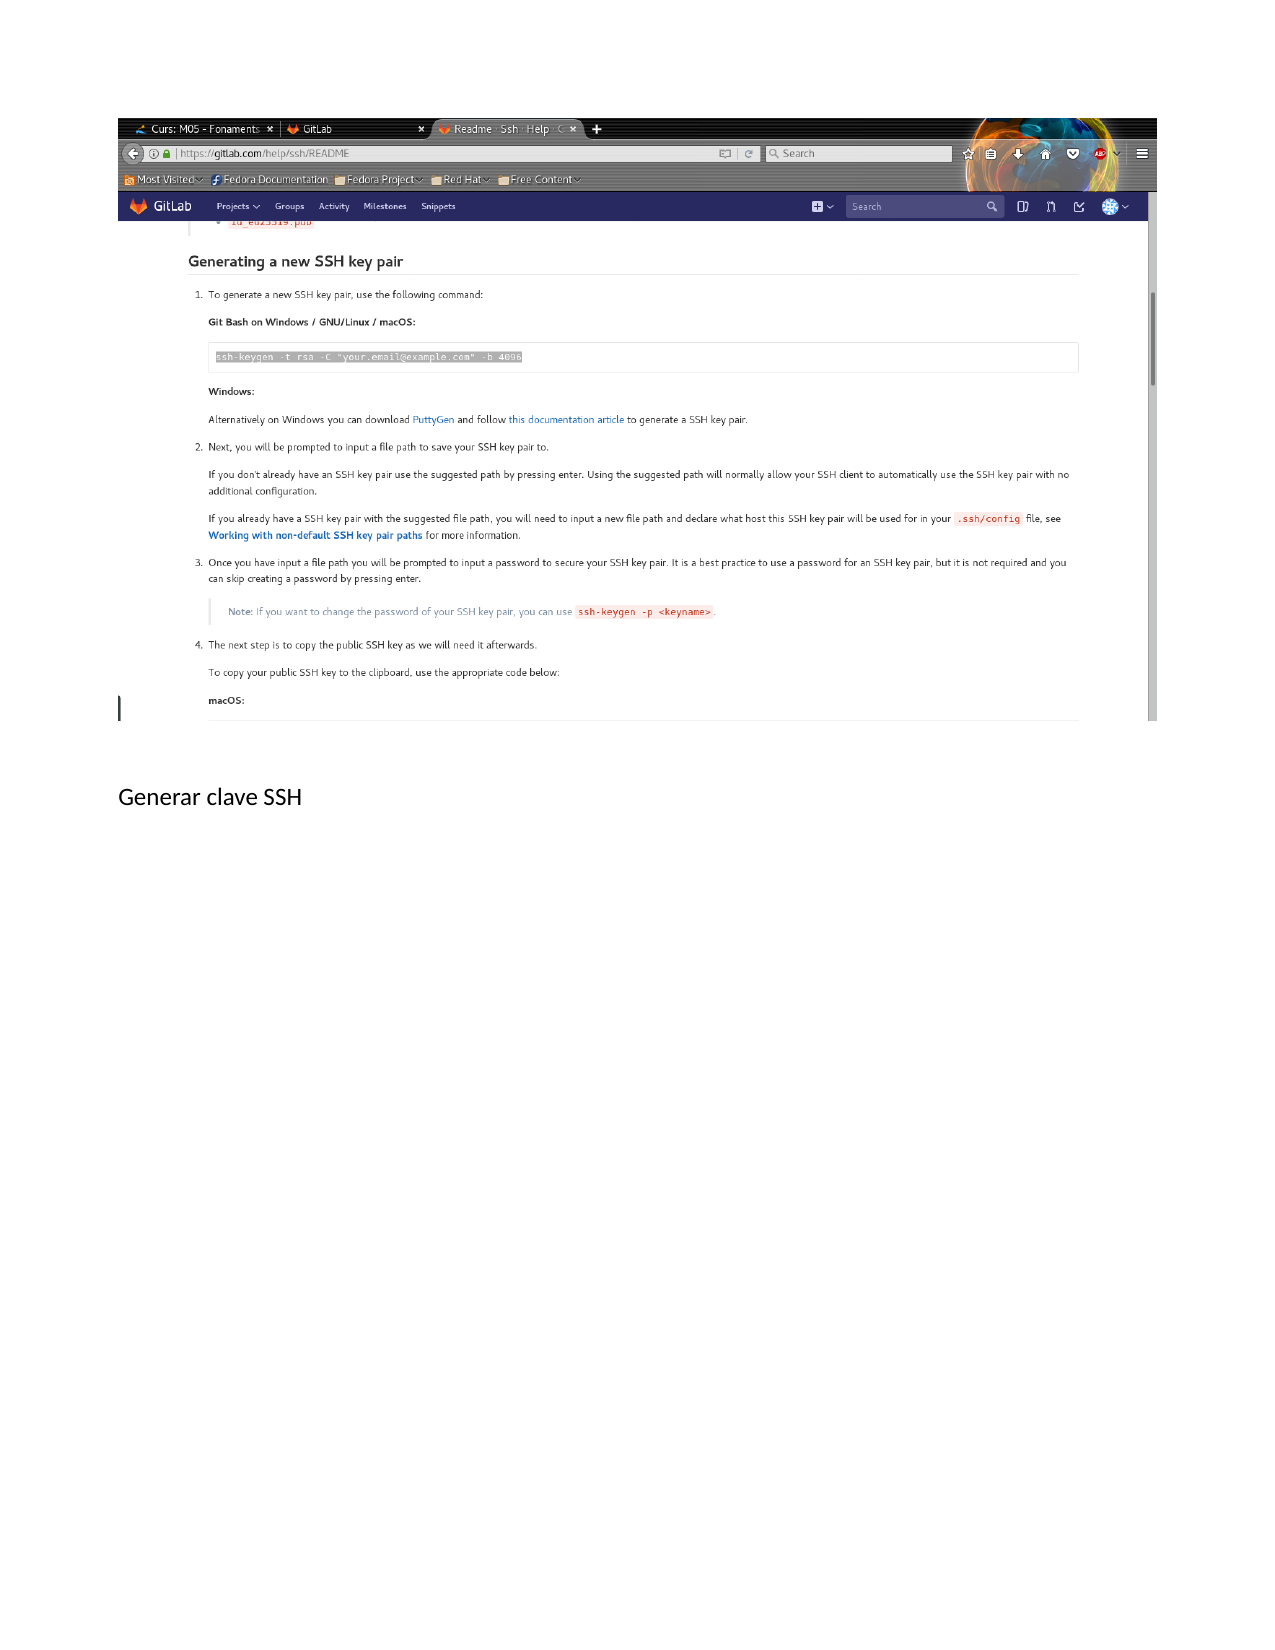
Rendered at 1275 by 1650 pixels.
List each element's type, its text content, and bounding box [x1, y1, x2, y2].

text Generar clave SSH [118, 781, 1157, 812]
picture [118, 118, 1157, 721]
